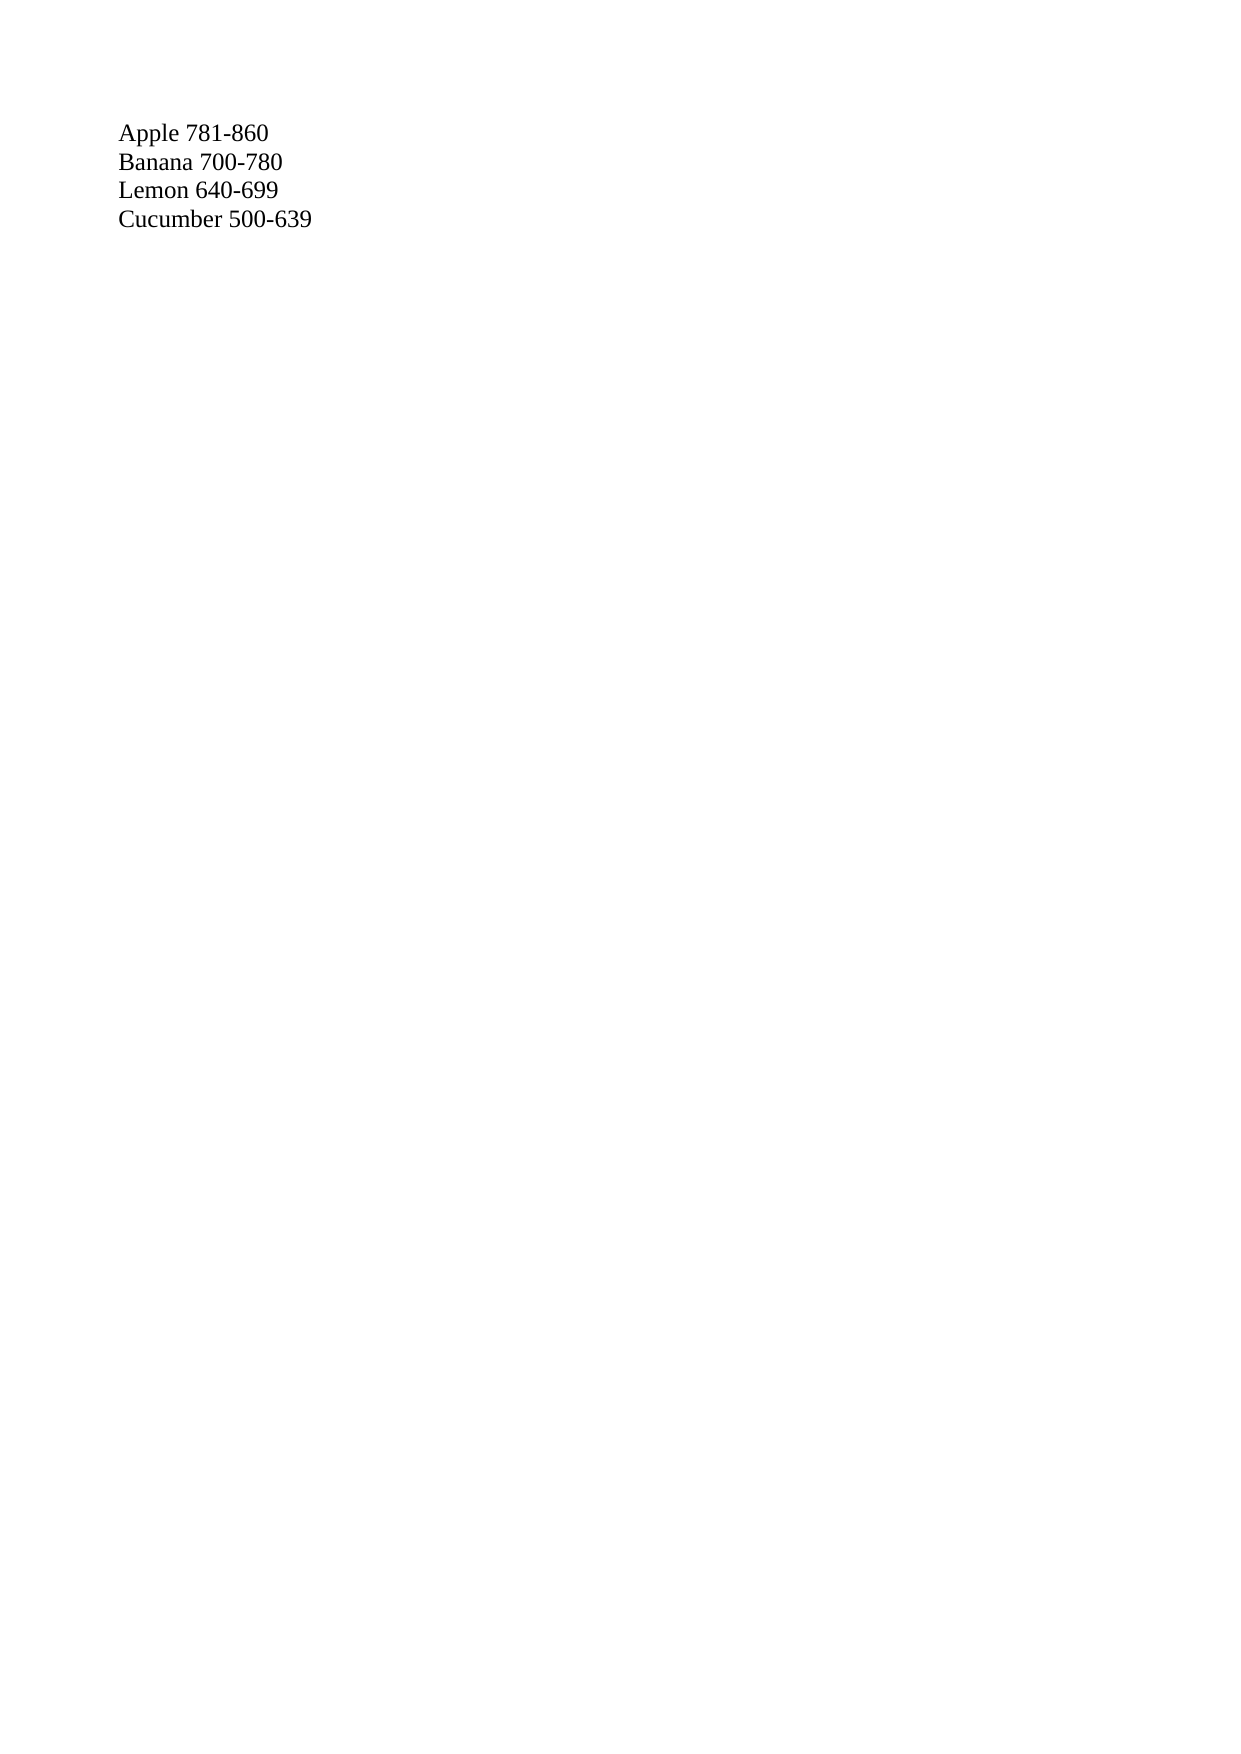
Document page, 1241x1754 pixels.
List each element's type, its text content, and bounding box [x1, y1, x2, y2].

text Cucumber 500-639 [118, 204, 1122, 233]
text Apple 781-860 [118, 118, 1122, 147]
text Lemon 640-699 [118, 176, 1122, 204]
text Banana 700-780 [118, 147, 1122, 176]
